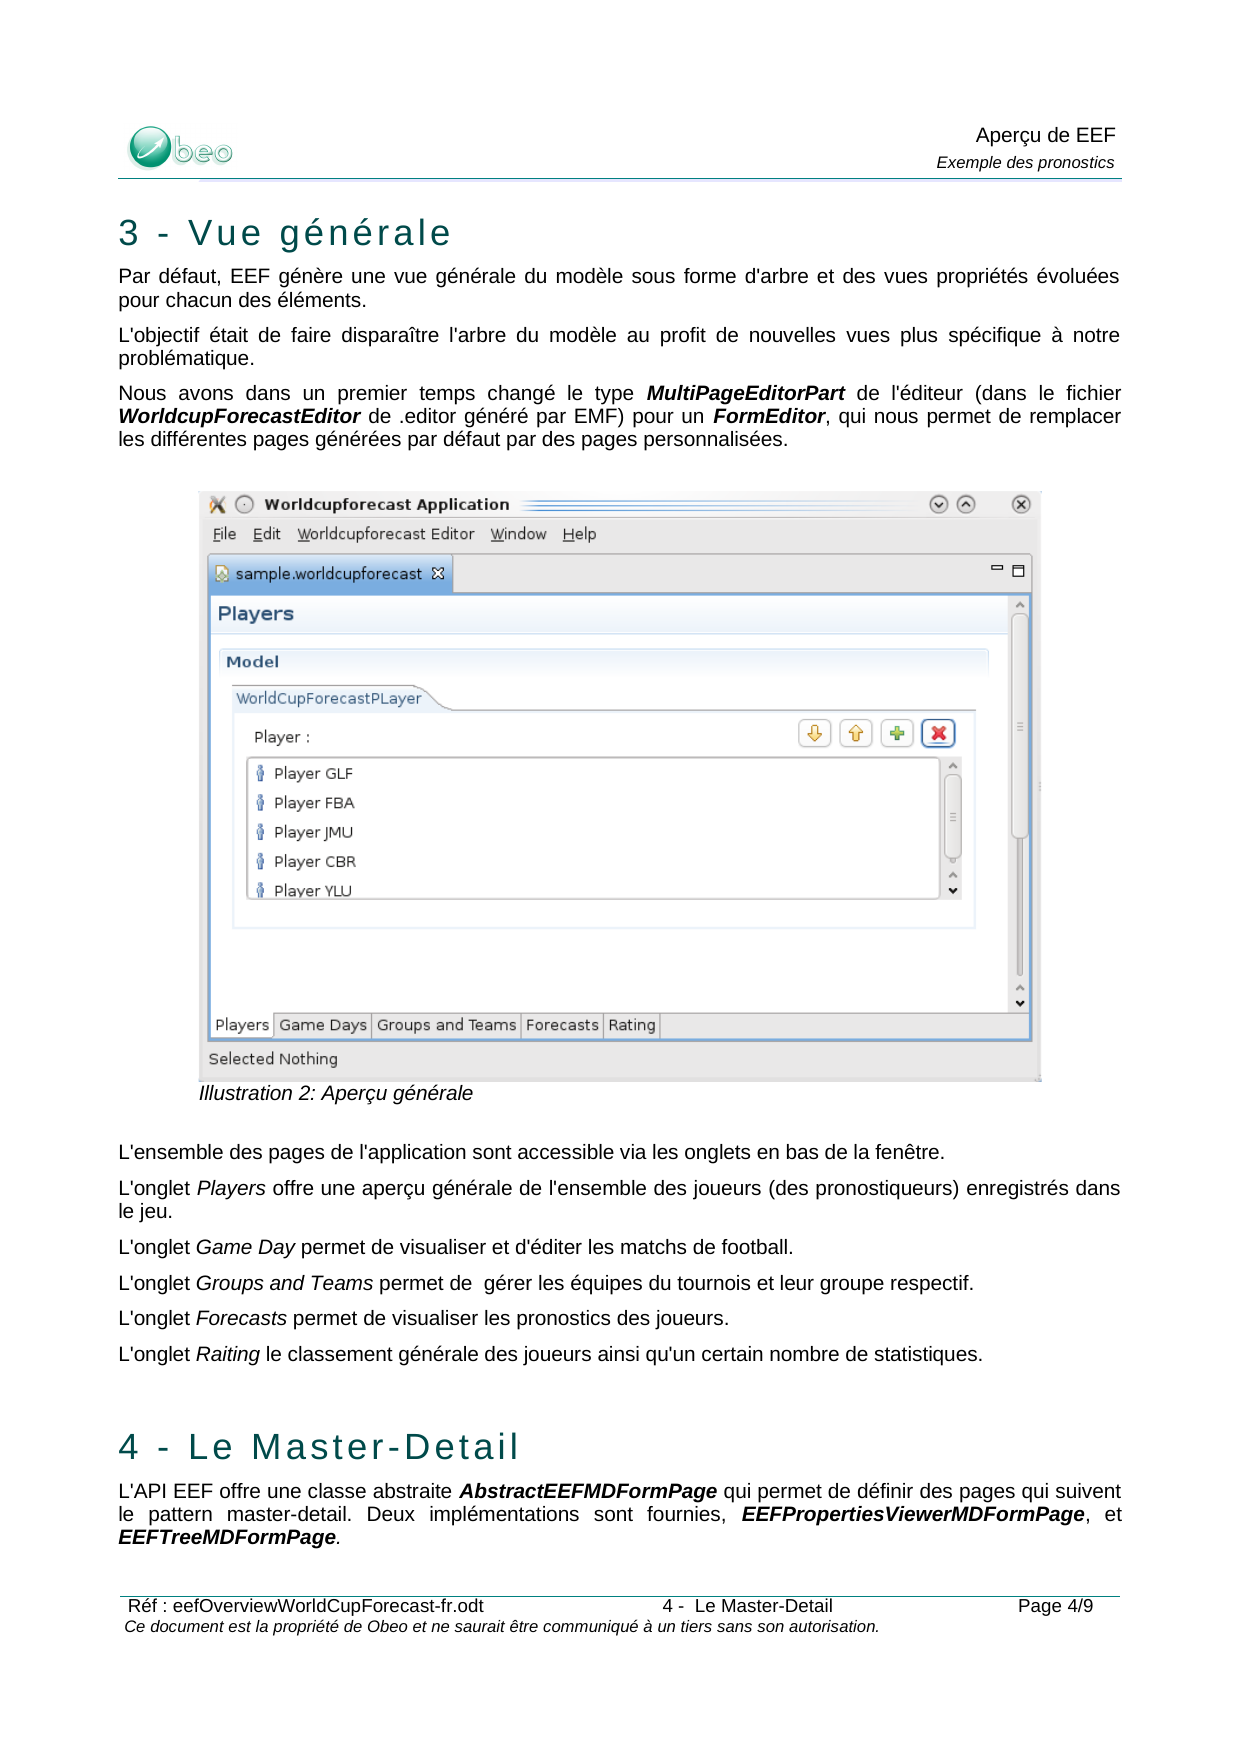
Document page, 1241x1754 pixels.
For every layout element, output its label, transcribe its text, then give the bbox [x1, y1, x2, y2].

text L'onglet Forecasts permet de visualiser les pronostics des joueurs. [118, 1307, 1122, 1330]
text L'API EEF offre une classe abstraite AbstractEEFMDFormPage qui permet de définir des pages qui suivent le pattern master-detail. Deux implémentations sont fournies, EEFPropertiesViewerMDFormPage, et EEFTreeMDFormPage. [118, 1479, 1122, 1549]
text Nous avons dans un premier temps changé le type MultiPageEditorPart de l'éditeur (dans le fichier WorldcupForecastEditor de .editor généré par EMF) pour un FormEditor, qui nous permet de remplacer les différentes pages générées par défaut par des pages personnalisées. [118, 381, 1122, 451]
picture [198, 491, 1042, 1082]
text Par défaut, EEF génère une vue générale du modèle sous forme d'arbre et des vues propriétés évoluées pour chacun des éléments. [118, 265, 1122, 311]
text Illustration 2: Aperçu générale [198, 1082, 1042, 1105]
text L'onglet Players offre une aperçu générale de l'ensemble des joueurs (des pronostiqueurs) enregistrés dans le jeu. [118, 1177, 1122, 1223]
text L'onglet Groups and Teams permet de gérer les équipes du tournois et leur groupe respectif. [118, 1271, 1122, 1294]
text L'objectif était de faire disparaître l'arbre du modèle au profit de nouvelles vues plus spécifique à notre problématique. [118, 323, 1122, 370]
text L'ensemble des pages de l'application sont accessible via les onglets en bas de la fenêtre. [118, 1141, 1122, 1164]
subtitle Vue générale [118, 212, 1122, 253]
text L'onglet Game Day permet de visualiser et d'éditer les matchs de football. [118, 1236, 1122, 1259]
text L'onglet Raiting le classement générale des joueurs ainsi qu'un certain nombre de statistiques. [118, 1343, 1122, 1366]
subtitle Le Master-Detail [118, 1426, 1122, 1467]
picture [123, 123, 238, 171]
